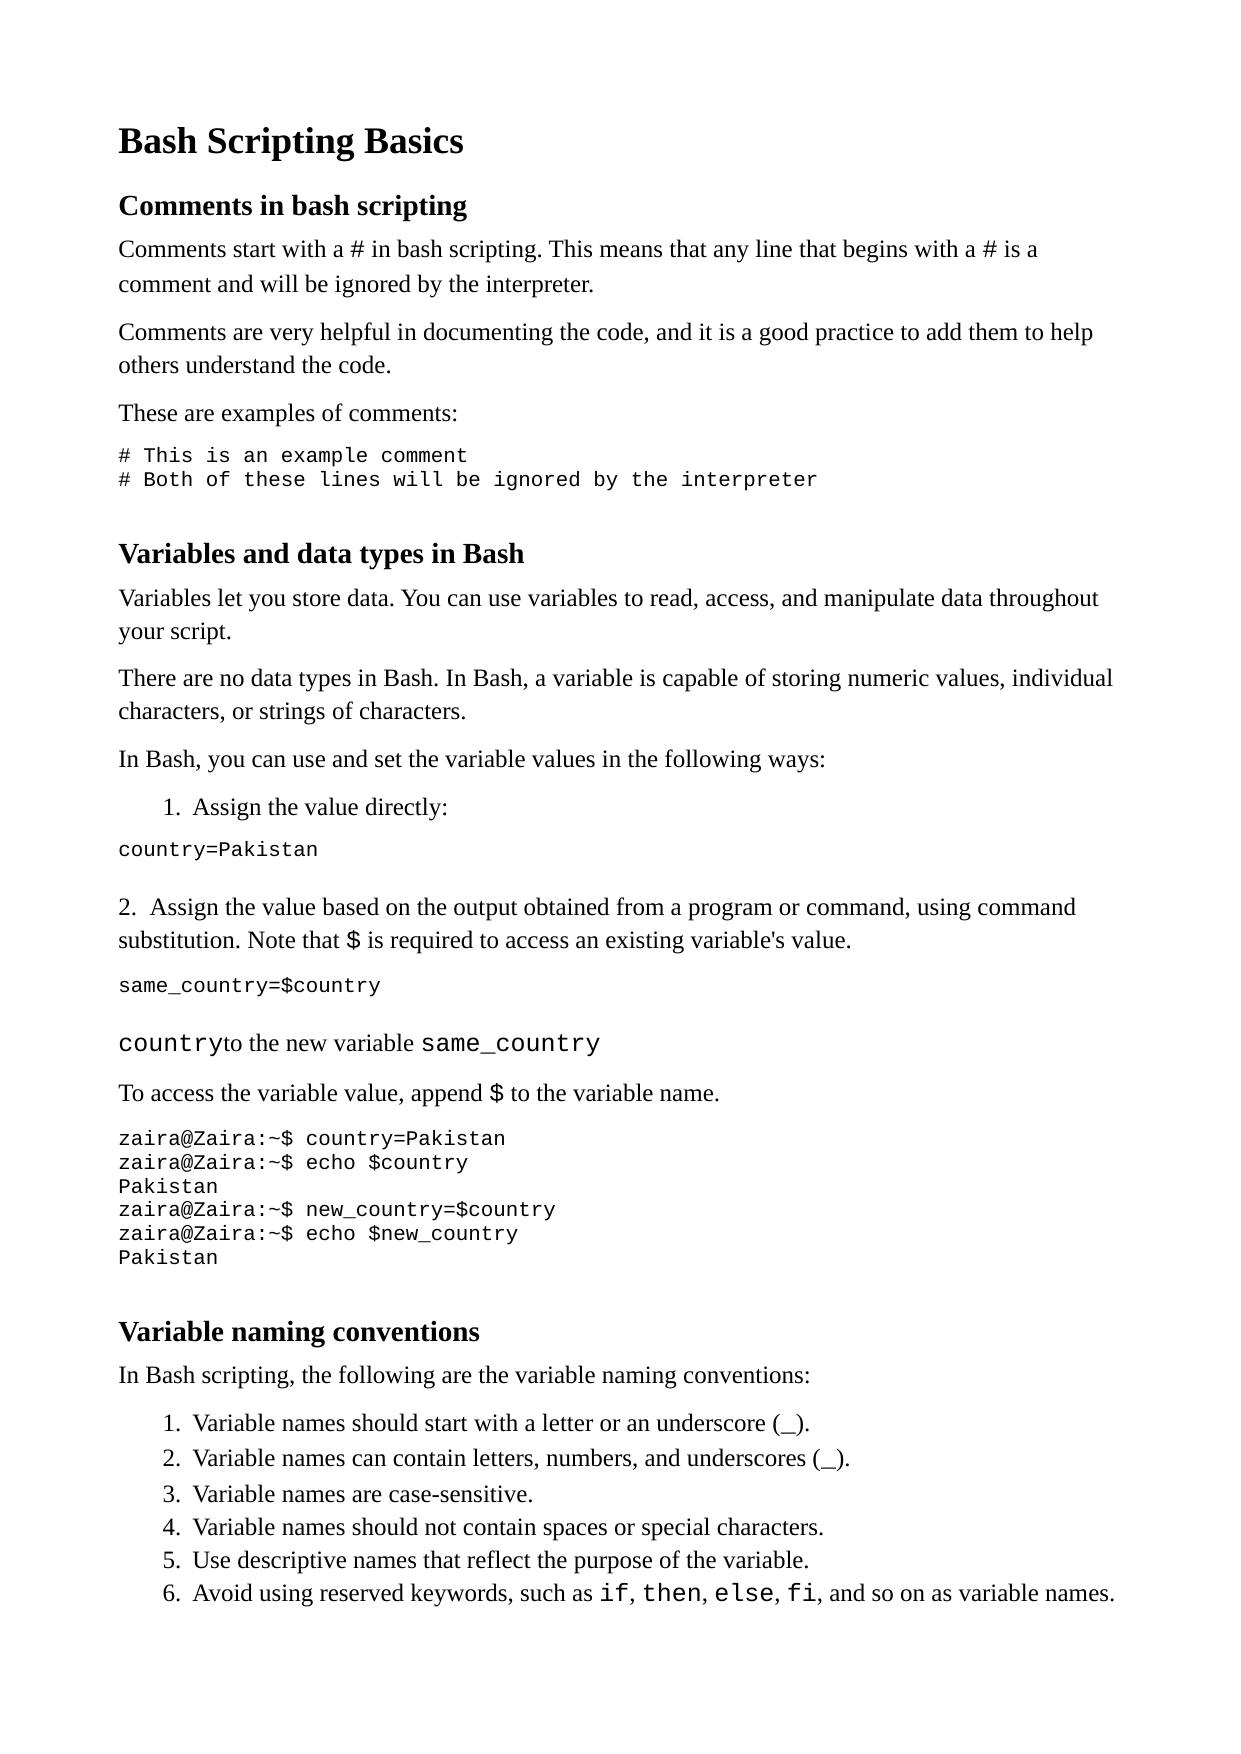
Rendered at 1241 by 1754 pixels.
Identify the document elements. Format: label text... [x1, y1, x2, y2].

text There are no data types in Bash. In Bash, a variable is capable of storing numeric values, individual characters, or strings of characters. [118, 663, 1122, 725]
list Variable names should start with a letter or an underscore (_). [162, 1408, 1122, 1439]
subtitle Comments in bash scripting [118, 188, 1122, 222]
list Use descriptive names that reflect the purpose of the variable. [162, 1545, 1122, 1574]
text country=Pakistan [118, 839, 1122, 863]
list Assign the value directly: [162, 792, 1122, 820]
text # Both of these lines will be ignored by the interpreter [118, 469, 1122, 493]
list Variable names should not contain spaces or special characters. [162, 1512, 1122, 1541]
text # This is an example comment [118, 445, 1122, 469]
text In Bash scripting, the following are the variable naming conventions: [118, 1360, 1122, 1389]
text Variables let you store data. You can use variables to read, access, and manipulate data throughout your script. [118, 583, 1122, 644]
list Variable names are case-sensitive. [162, 1479, 1122, 1508]
text zaira@Zaira:~$ country=Pakistan [118, 1128, 1122, 1152]
text zaira@Zaira:~$ echo $new_country [118, 1223, 1122, 1247]
text These are examples of comments: [118, 398, 1122, 426]
subtitle Variable naming conventions [118, 1314, 1122, 1348]
text Pakistan [118, 1176, 1122, 1199]
text In Bash, you can use and set the variable values in the following ways: [118, 744, 1122, 773]
text To access the variable value, append $ to the variable name. [118, 1078, 1122, 1109]
list Variable names can contain letters, numbers, and underscores (_). [162, 1443, 1122, 1474]
text zaira@Zaira:~$ new_country=$country [118, 1199, 1122, 1223]
text zaira@Zaira:~$ echo $country [118, 1152, 1122, 1176]
text Comments start with a # in bash scripting. This means that any line that begins with a # is a comment and will be ignored by the interpreter. [118, 234, 1122, 298]
subtitle Bash Scripting Basics [118, 118, 1122, 161]
subtitle Variables and data types in Bash [118, 537, 1122, 570]
text same_country=$country [118, 975, 1122, 999]
text Comments are very helpful in documenting the code, and it is a good practice to add them to help others understand the code. [118, 317, 1122, 379]
text 2. Assign the value based on the output obtained from a program or command, using command substitution. Note that $ is required to access an existing variable's value. [118, 892, 1122, 956]
text Pakistan [118, 1247, 1122, 1270]
list Avoid using reserved keywords, such as if, then, else, fi, and so on as variable names. [162, 1578, 1122, 1609]
text countryto the new variable same_country [118, 1028, 1122, 1059]
